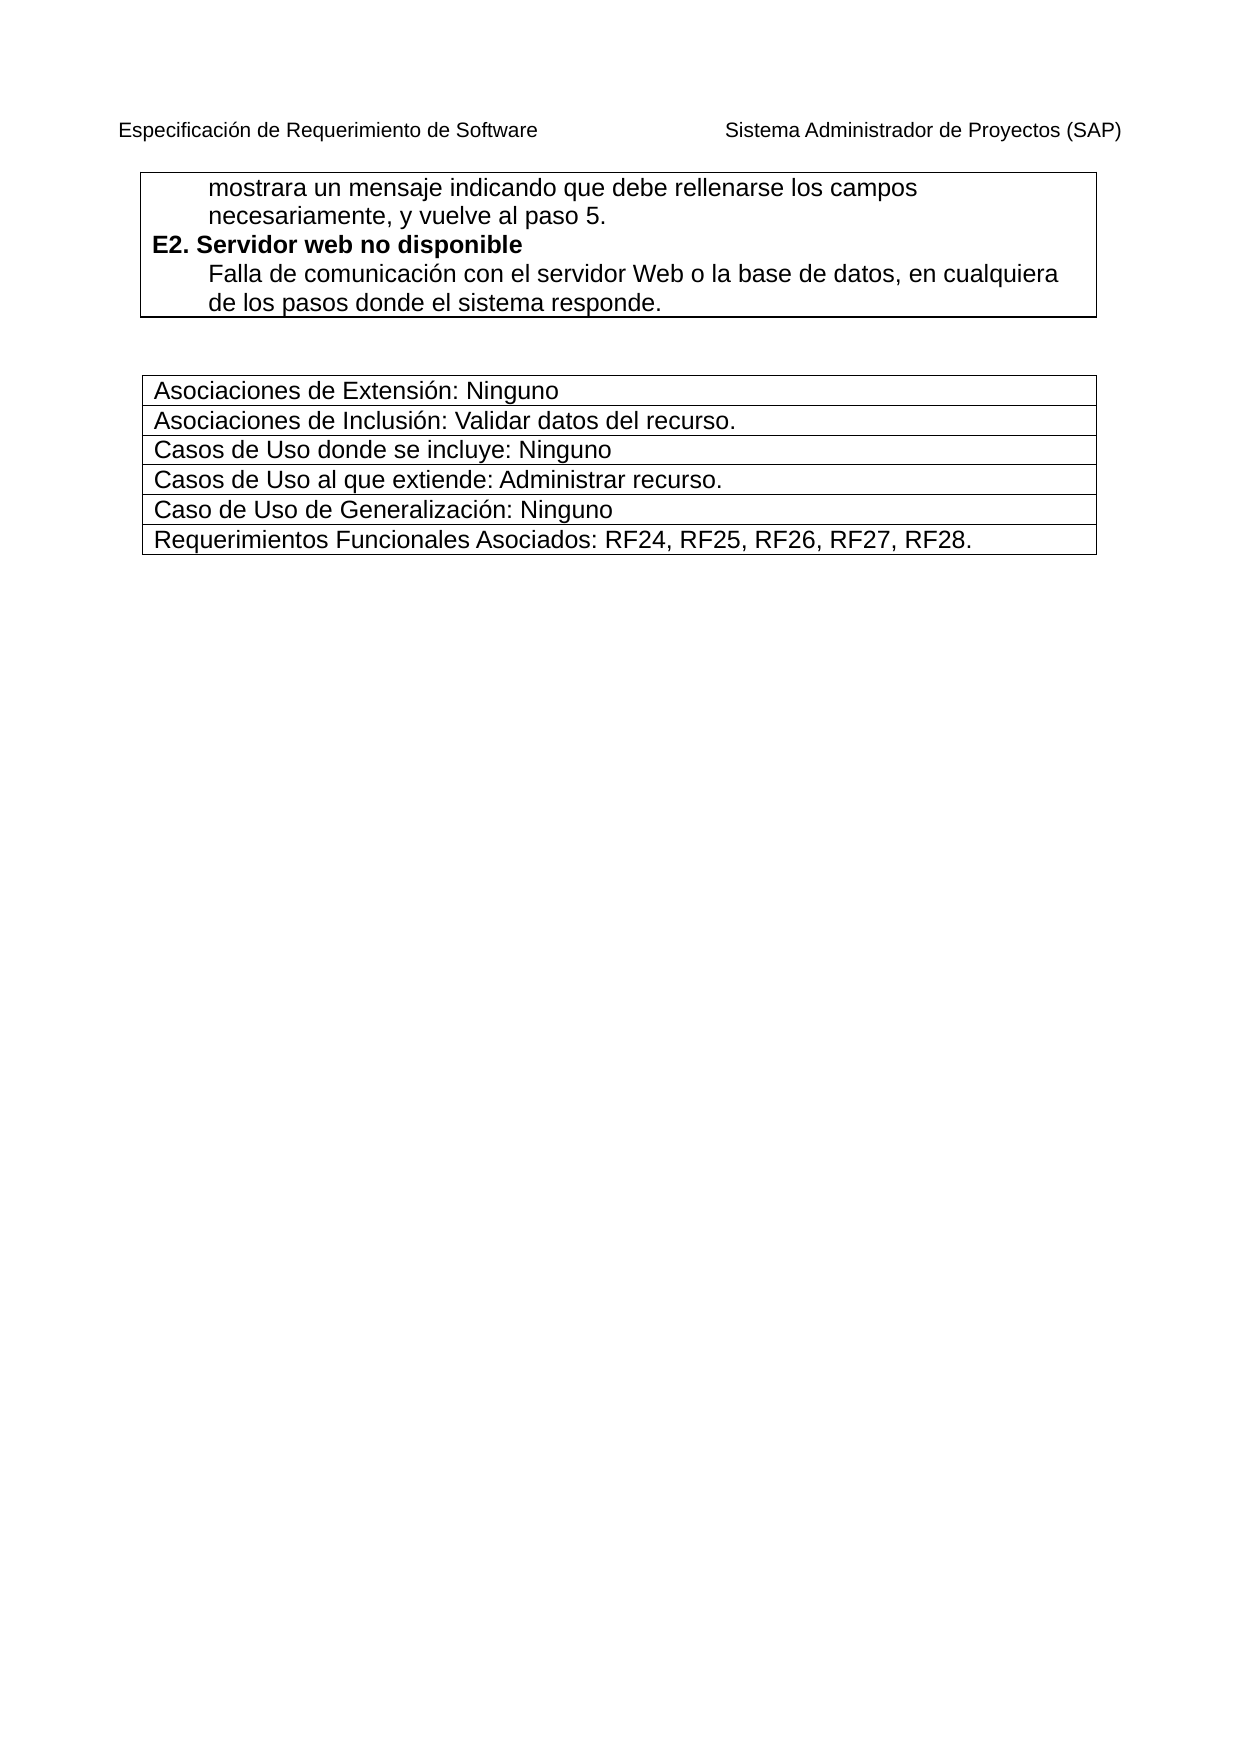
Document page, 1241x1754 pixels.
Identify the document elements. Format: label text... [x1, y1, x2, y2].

table_cell Casos de Uso al que extiende: Administrar recurso. [143, 465, 1096, 494]
table_cell Casos de Uso donde se incluye: Ninguno [143, 436, 1096, 464]
table_cell Caso de Uso de Generalización: Ninguno [143, 495, 1096, 524]
table_cell Requerimientos Funcionales Asociados: RF24, RF25, RF26, RF27, RF28. [143, 525, 1096, 554]
table_header Asociaciones de Extensión: Ninguno [143, 376, 1096, 405]
table_cell Asociaciones de Inclusión: Validar datos del recurso. [143, 406, 1096, 434]
table_cell mostrara un mensaje indicando que debe rellenarse los campos necesariamente, y vuelve al paso 5. E2. Servidor web no disponible Falla de comunicación con el servidor Web o la base de datos, en cualquiera de los pasos donde el sistema responde. [141, 173, 1096, 316]
